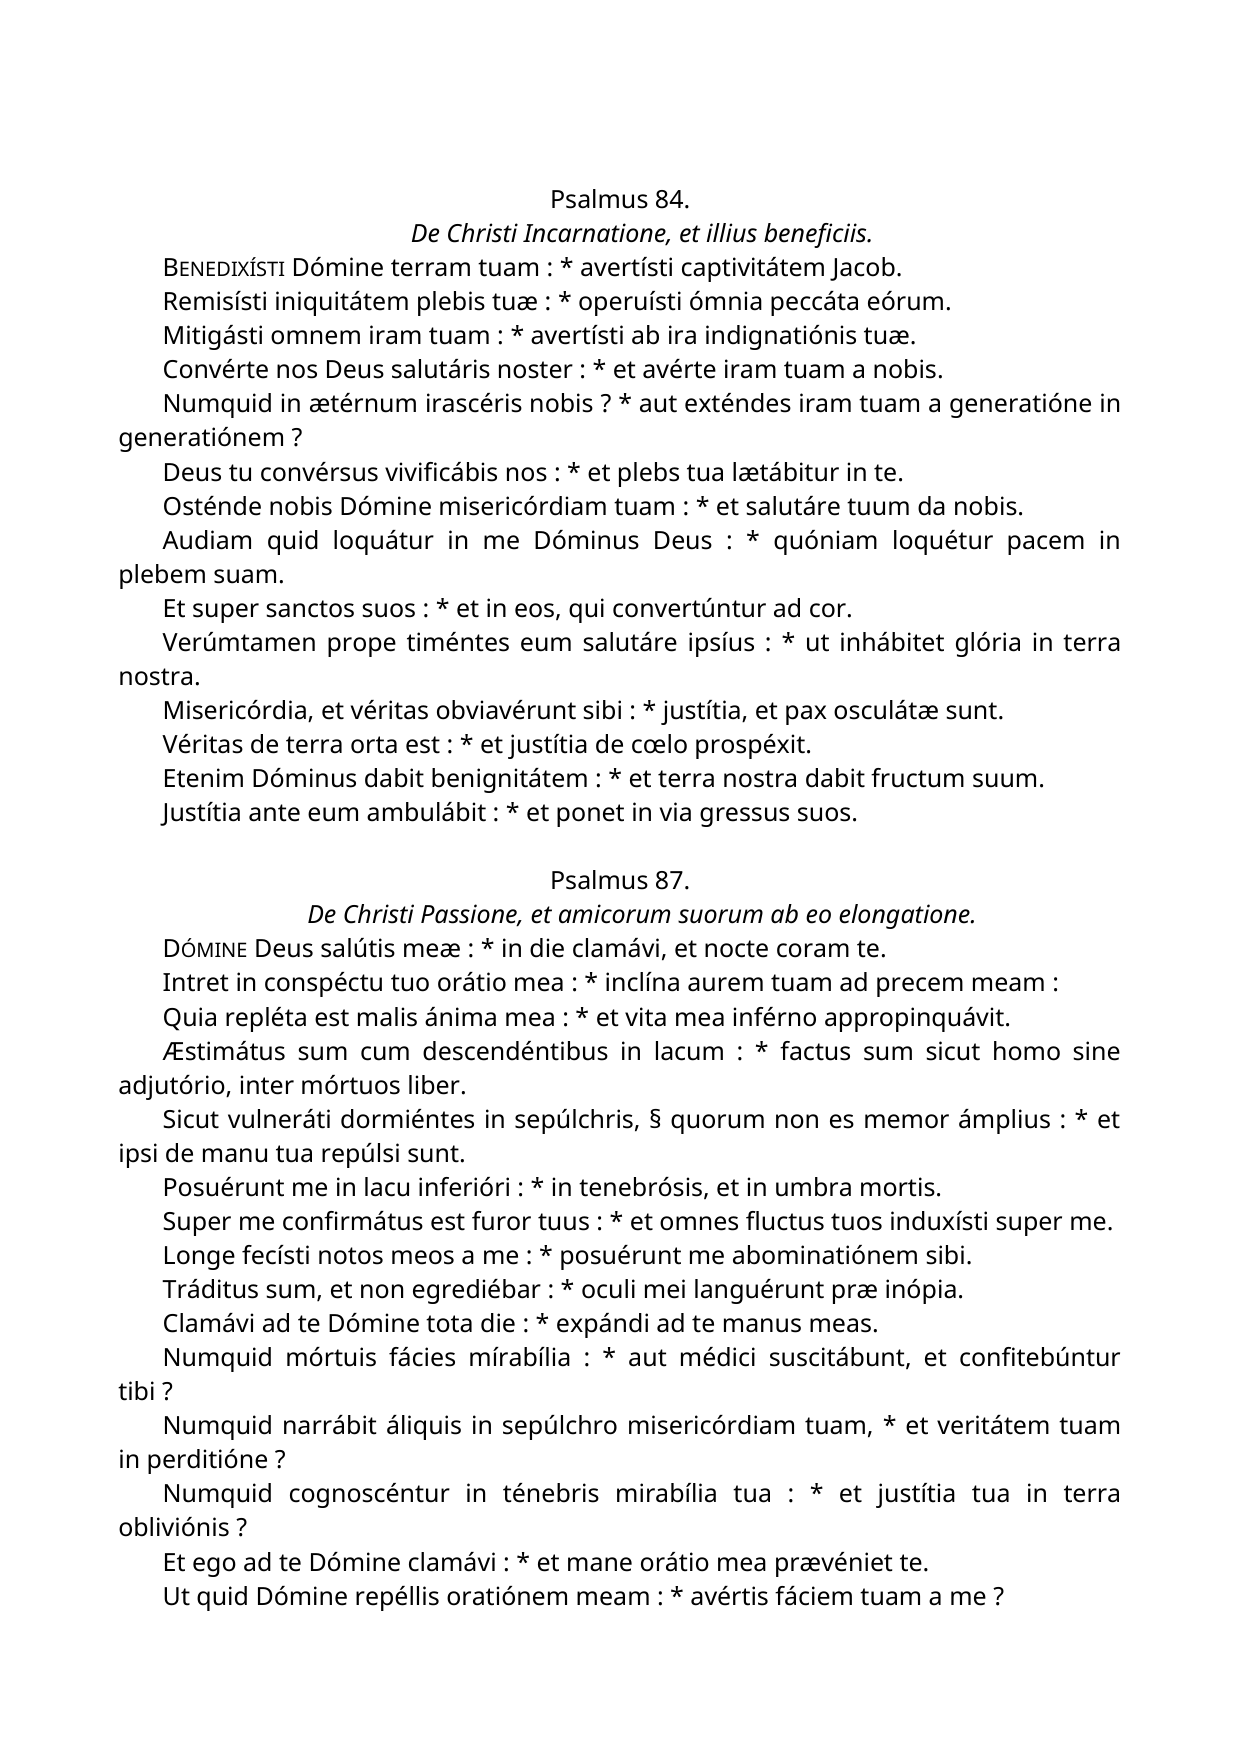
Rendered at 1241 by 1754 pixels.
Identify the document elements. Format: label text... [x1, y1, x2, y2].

text Mitigásti omnem iram tuam : * avertísti ab ira indignatiónis tuæ. [118, 318, 1122, 352]
text Verúmtamen prope timéntes eum salutáre ipsíus : * ut inhábitet glória in terra nostra. [118, 624, 1122, 693]
text De Christi Passione, et amicorum suorum ab eo elongatione. [118, 897, 1122, 931]
text Sicut vulneráti dormiéntes in sepúlchris, § quorum non es memor ámplius : * et ipsi de manu tua repúlsi sunt. [118, 1101, 1122, 1169]
text Quia repléta est malis ánima mea : * et vita mea inférno appropinquávit. [118, 999, 1122, 1033]
text Et ego ad te Dómine clamávi : * et mane orátio mea prævéniet te. [118, 1544, 1122, 1578]
text Remisísti iniquitátem plebis tuæ : * operuísti ómnia peccáta eórum. [118, 284, 1122, 318]
text Et super sanctos suos : * et in eos, qui convertúntur ad cor. [118, 590, 1122, 624]
text Intret in conspéctu tuo orátio mea : * inclína aurem tuam ad precem meam : [118, 965, 1122, 999]
text Posuérunt me in lacu inferióri : * in tenebrósis, et in umbra mortis. [118, 1169, 1122, 1203]
text Ut quid Dómine repéllis oratiónem meam : * avértis fáciem tuam a me ? [118, 1578, 1122, 1612]
text Benedixísti Dómine terram tuam : * avertísti captivitátem Jacob. [118, 250, 1122, 284]
text Audiam quid loquátur in me Dóminus Deus : * quóniam loquétur pacem in plebem suam. [118, 522, 1122, 590]
text Numquid in ætérnum irascéris nobis ? * aut exténdes iram tuam a generatióne in generatiónem ? [118, 386, 1122, 454]
text Numquid cognoscéntur in ténebris mirabília tua : * et justítia tua in terra obliviónis ? [118, 1476, 1122, 1544]
text Véritas de terra orta est : * et justítia de cœlo prospéxit. [118, 727, 1122, 761]
text Clamávi ad te Dómine tota die : * expándi ad te manus meas. [118, 1306, 1122, 1340]
text Etenim Dóminus dabit benignitátem : * et terra nostra dabit fructum suum. [118, 761, 1122, 795]
text Osténde nobis Dómine misericórdiam tuam : * et salutáre tuum da nobis. [118, 488, 1122, 522]
text Numquid narrábit áliquis in sepúlchro misericórdiam tuam, * et veritátem tuam in perditióne ? [118, 1408, 1122, 1476]
text Longe fecísti notos meos a me : * posuérunt me abominatiónem sibi. [118, 1238, 1122, 1272]
text Psalmus 84. [118, 182, 1122, 216]
text Æstimátus sum cum descendéntibus in lacum : * factus sum sicut homo sine adjutório, inter mórtuos liber. [118, 1033, 1122, 1101]
text Super me confirmátus est furor tuus : * et omnes fluctus tuos induxísti super me. [118, 1203, 1122, 1238]
text Deus tu convérsus vivificábis nos : * et plebs tua lætábitur in te. [118, 454, 1122, 488]
text Numquid mórtuis fácies mírabília : * aut médici suscitábunt, et confitebúntur tibi ? [118, 1340, 1122, 1408]
text Misericórdia, et véritas obviavérunt sibi : * justítia, et pax osculátæ sunt. [118, 693, 1122, 727]
text De Christi Incarnatione, et illius beneficiis. [118, 216, 1122, 250]
text Convérte nos Deus salutáris noster : * et avérte iram tuam a nobis. [118, 352, 1122, 386]
text Dómine Deus salútis meæ : * in die clamávi, et nocte coram te. [118, 931, 1122, 965]
text Justítia ante eum ambulábit : * et ponet in via gressus suos. [118, 795, 1122, 829]
text Tráditus sum, et non egrediébar : * oculi mei languérunt præ inópia. [118, 1272, 1122, 1306]
text Psalmus 87. [118, 863, 1122, 897]
